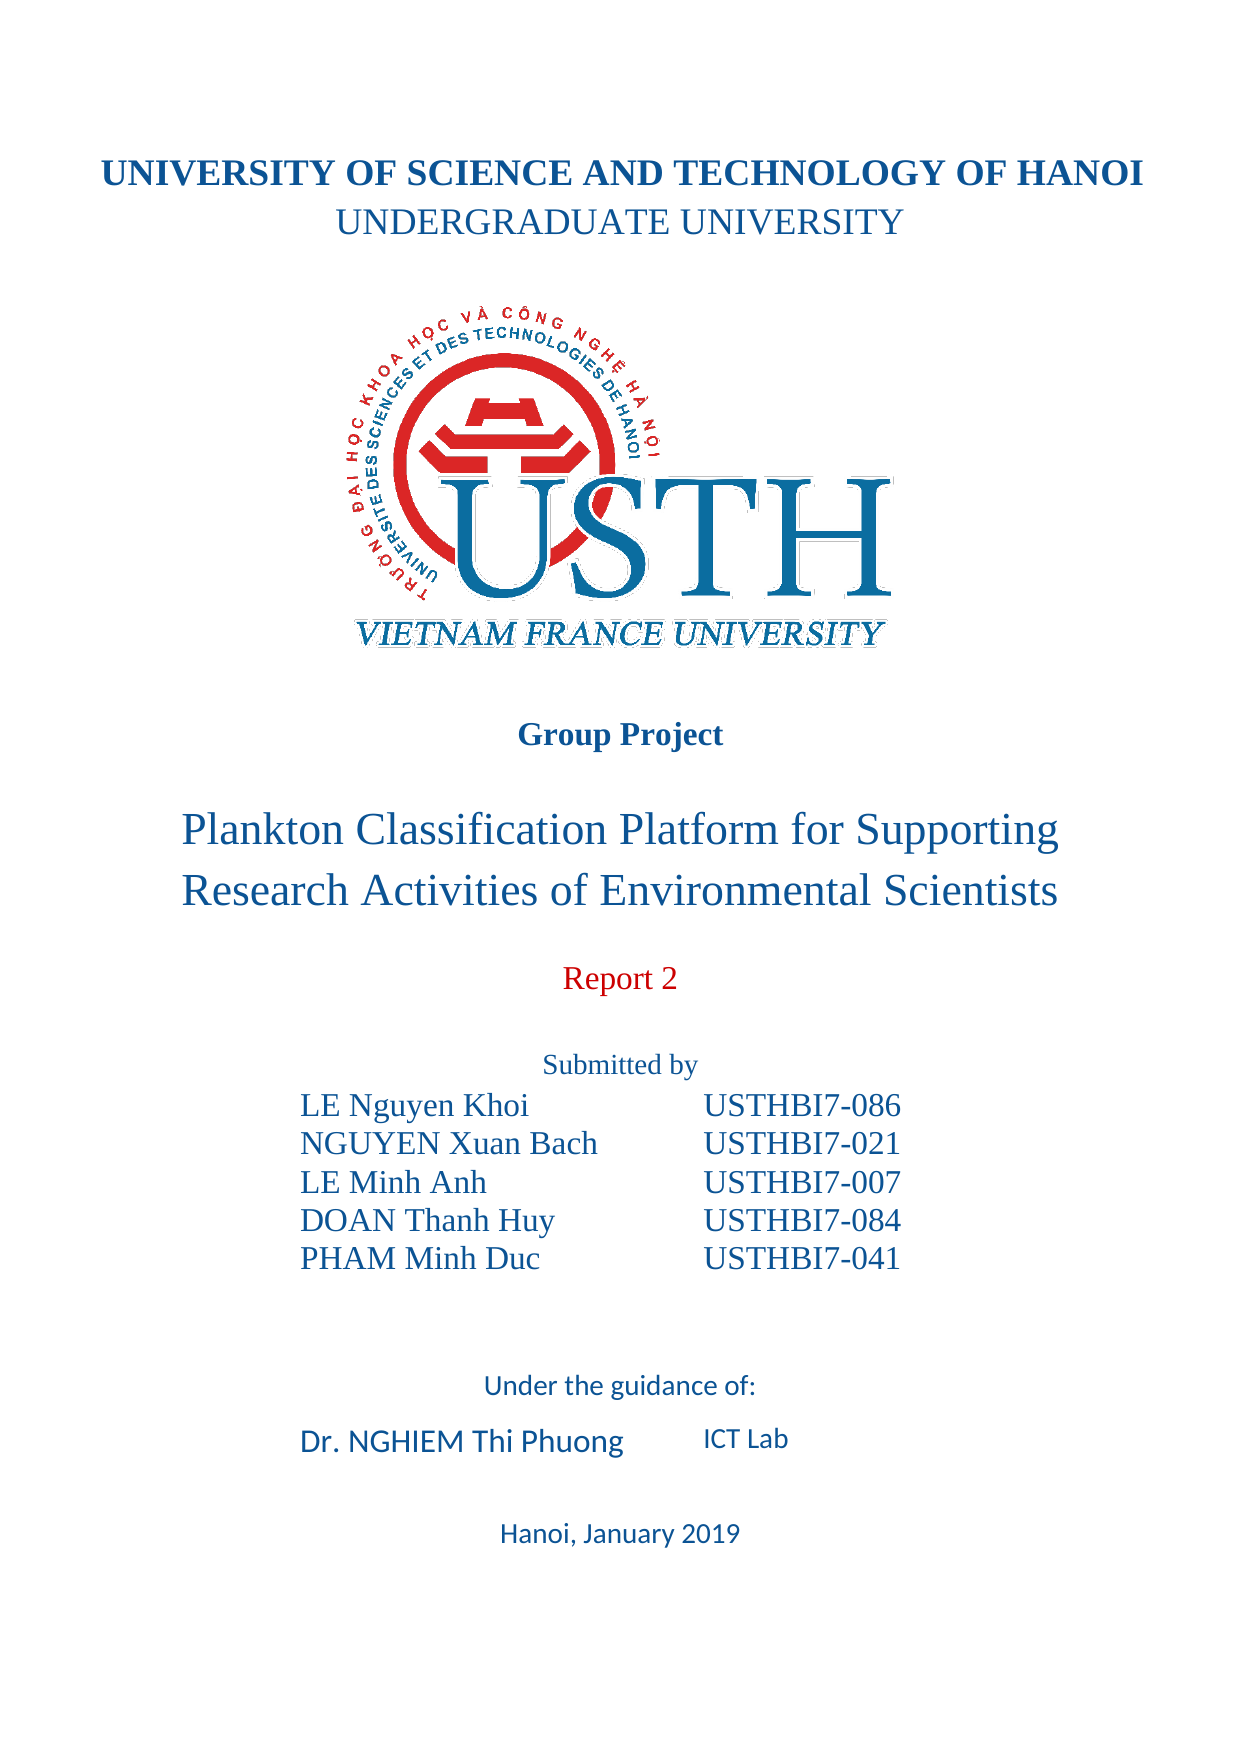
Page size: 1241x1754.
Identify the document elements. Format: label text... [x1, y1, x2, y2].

table_header ICT Lab [692, 1421, 1078, 1461]
text Report 2 [150, 959, 1090, 997]
text Hanoi, January 2019 [150, 1515, 1090, 1550]
table_cell PHAM Minh Duc [289, 1239, 692, 1284]
table_cell USTHBI7-021 [692, 1124, 1081, 1162]
text Plankton Classification Platform for Supporting Research Activities of Environmental Scientists [150, 802, 1090, 915]
table_cell USTHBI7-041 [692, 1239, 1081, 1284]
text UNIVERSITY OF SCIENCE AND TECHNOLOGY OF HANOI [91, 150, 1153, 193]
text UNDERGRADUATE UNIVERSITY [150, 199, 1090, 243]
table_cell USTHBI7-007 [692, 1162, 1081, 1200]
table_header Dr. NGHIEM Thi Phuong [289, 1421, 692, 1461]
table_cell LE Minh Anh [289, 1162, 692, 1200]
table_cell USTHBI7-084 [692, 1200, 1081, 1239]
table_header LE Nguyen Khoi [289, 1085, 692, 1124]
text Under the guidance of: [150, 1367, 1090, 1403]
text Group Project [150, 714, 1090, 752]
text Submitted by [150, 1047, 1090, 1080]
table_cell NGUYEN Xuan Bach [289, 1124, 692, 1162]
table_header USTHBI7-086 [692, 1085, 1081, 1124]
table_cell DOAN Thanh Huy [289, 1200, 692, 1239]
picture [284, 298, 956, 661]
